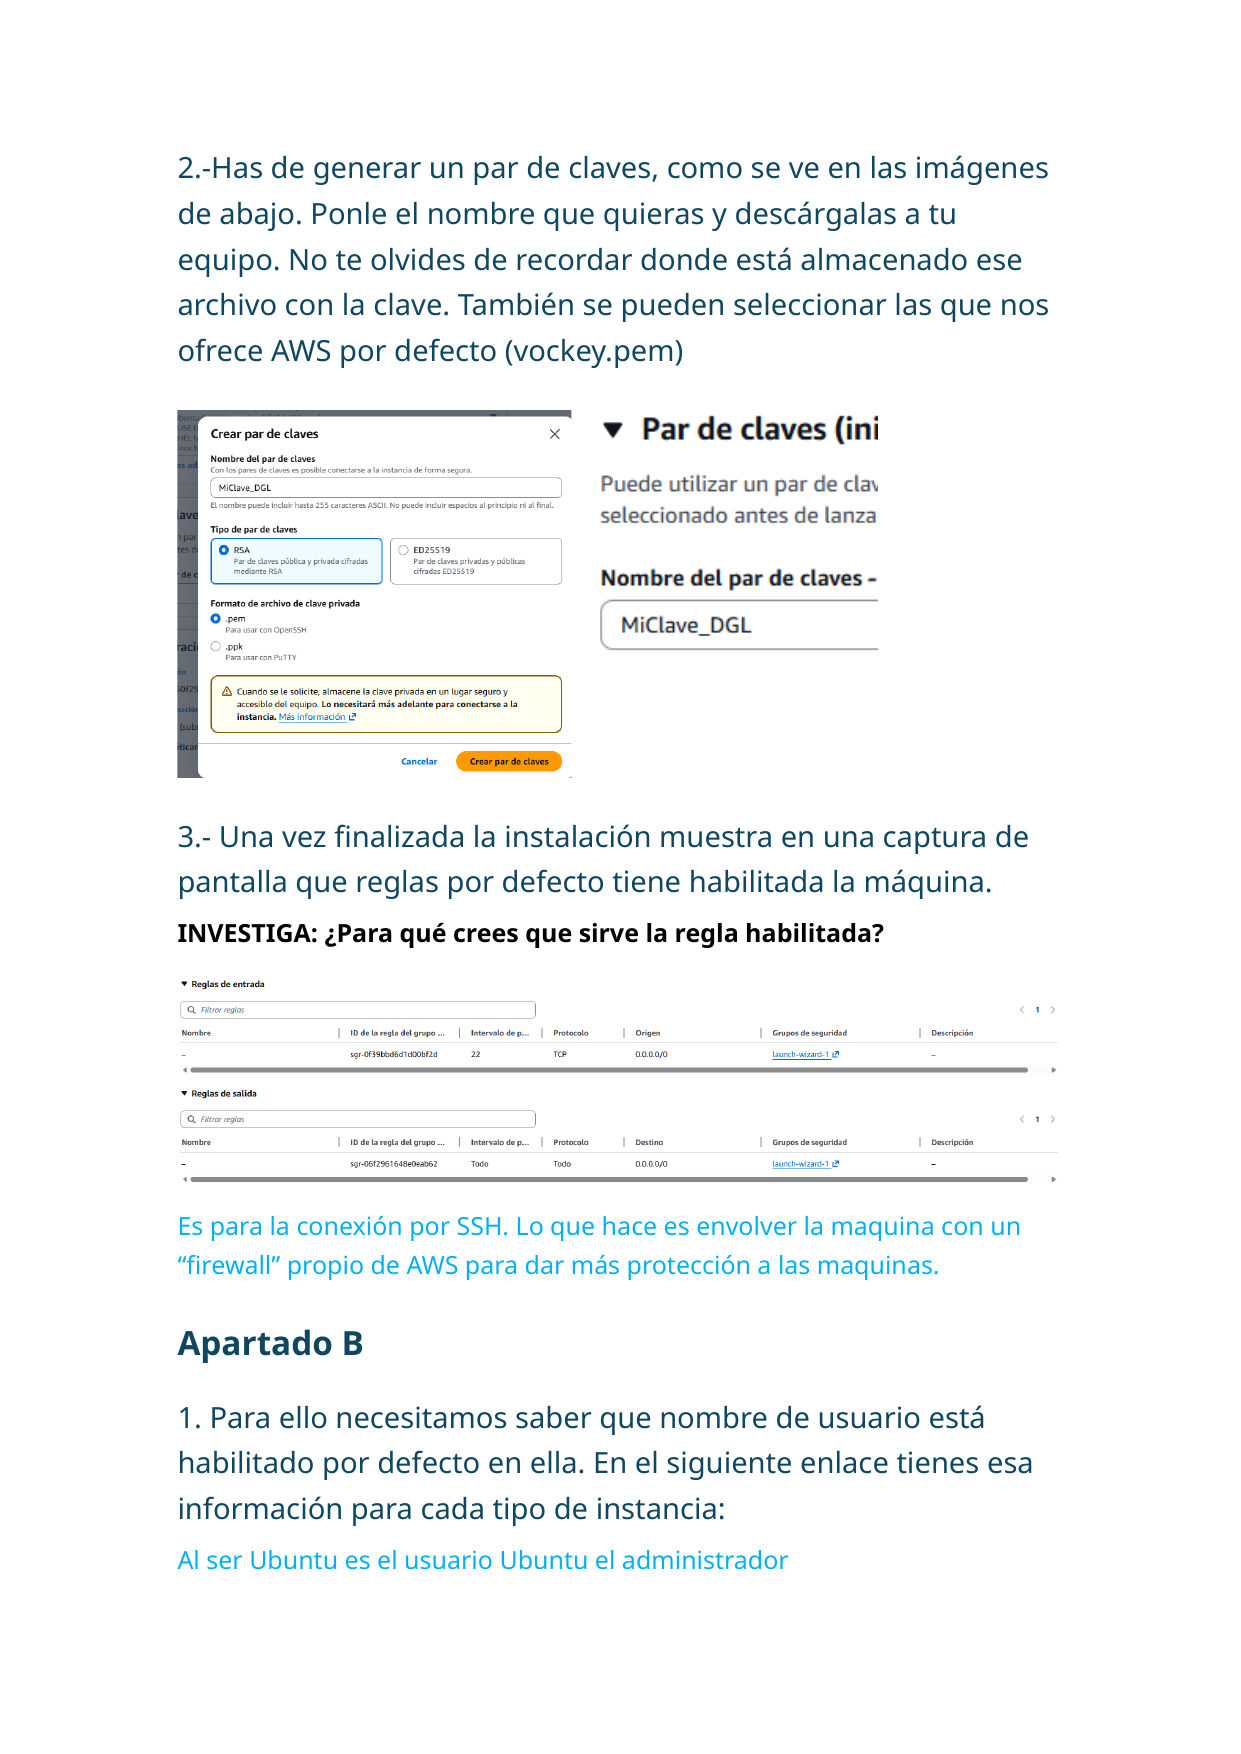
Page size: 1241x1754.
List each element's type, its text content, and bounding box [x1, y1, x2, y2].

subtitle Apartado B [177, 1320, 1063, 1365]
subtitle 2.-Has de generar un par de claves, como se ve en las imágenes de abajo. Ponle el nombre que quieras y descárgalas a tu equipo. No te olvides de recordar donde está almacenado ese archivo con la clave. También se pueden seleccionar las que nos ofrece AWS por defecto (vockey.pem) [177, 148, 1063, 370]
text INVESTIGA: ¿Para qué crees que sirve la regla habilitada? [177, 916, 1063, 950]
subtitle 1. Para ello necesitamos saber que nombre de usuario está habilitado por defecto en ella. En el siguiente enlace tienes esa información para cada tipo de instancia: [177, 1397, 1063, 1528]
subtitle 3.- Una vez finalizada la instalación muestra en una captura de pantalla que reglas por defecto tiene habilitada la máquina. [177, 816, 1063, 901]
text Al ser Ubuntu es el usuario Ubuntu el administrador [177, 1542, 1063, 1576]
text Es para la conexión por SSH. Lo que hace es envolver la maquina con un “firewall” propio de AWS para dar más protección a las maquinas. [177, 1208, 1063, 1282]
